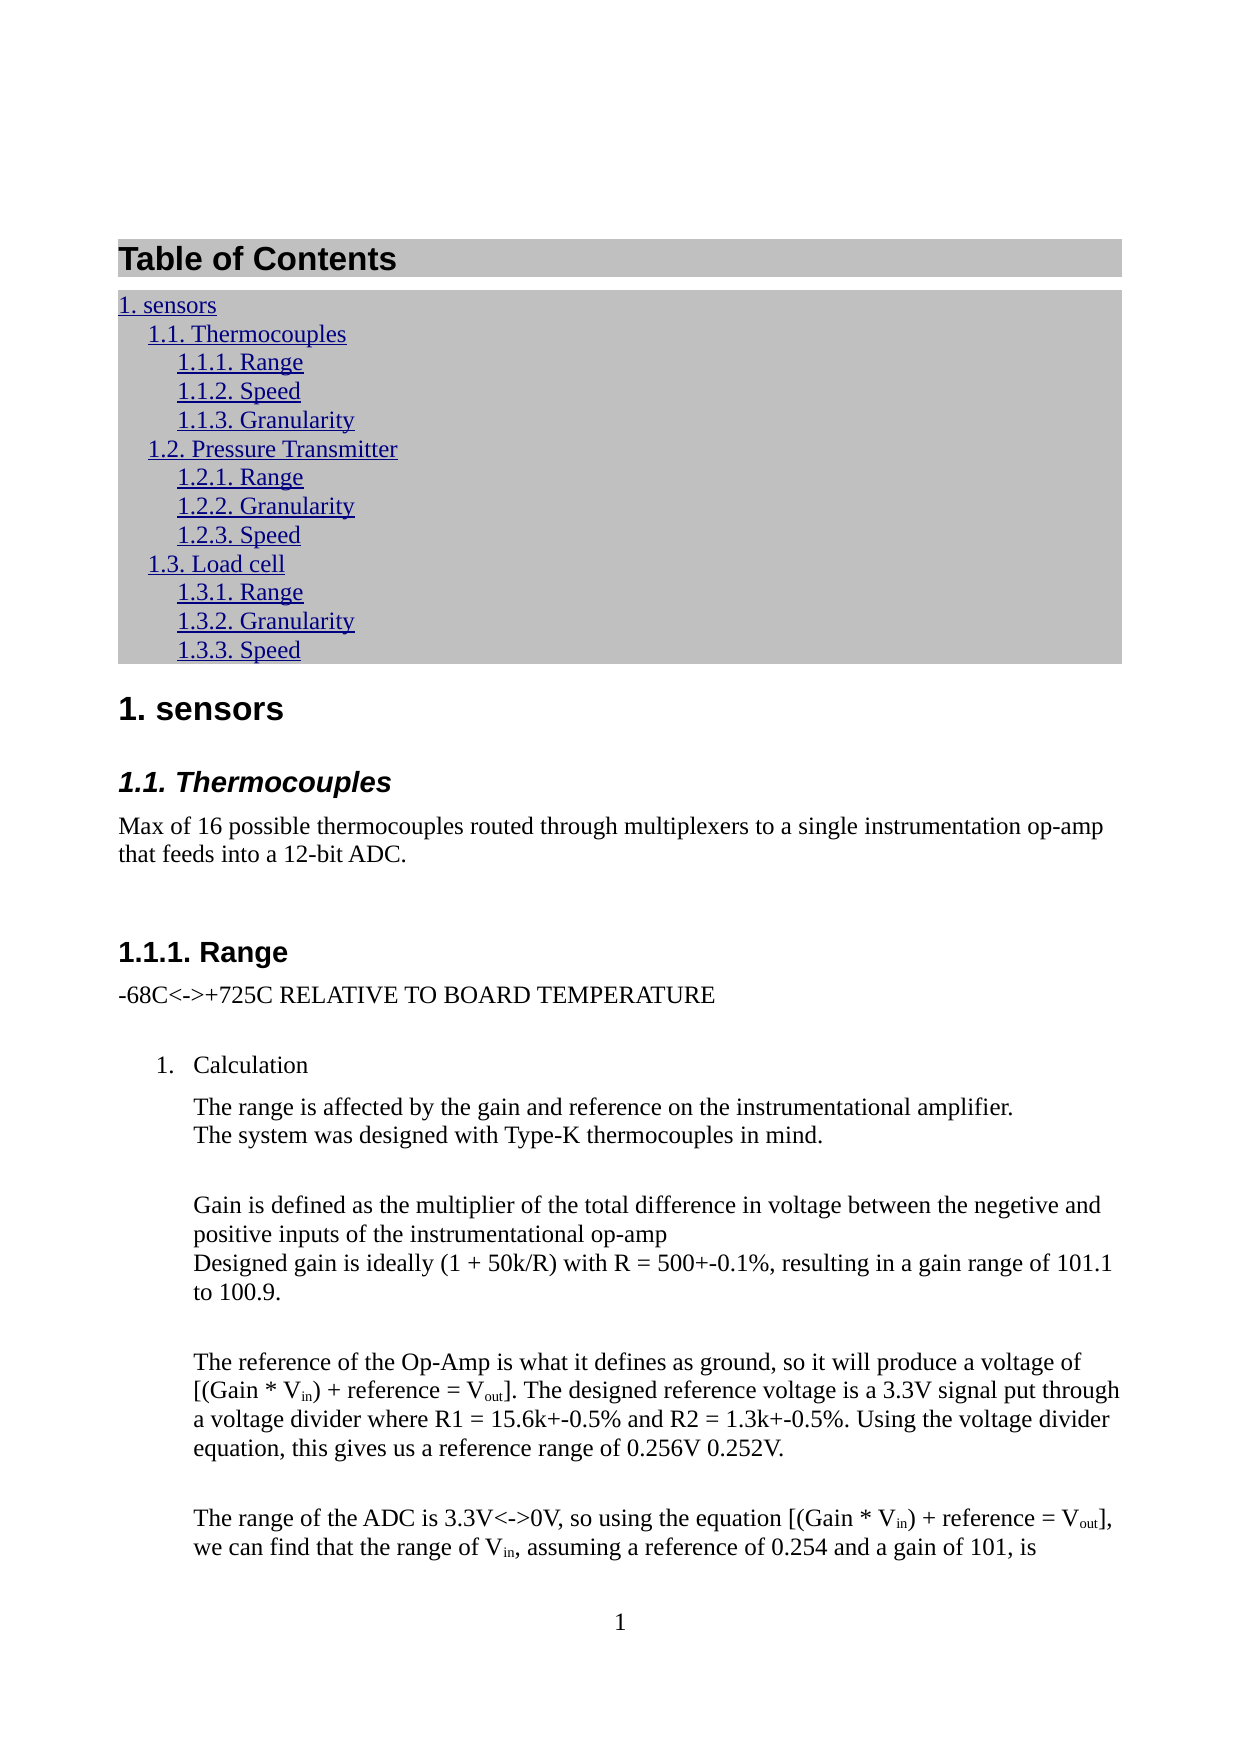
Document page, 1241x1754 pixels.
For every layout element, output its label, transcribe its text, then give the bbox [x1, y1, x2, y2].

text 1.1.3. Granularity [177, 405, 1122, 434]
text 1.2. Pressure Transmitter [148, 434, 1122, 462]
subtitle Thermocouples [118, 765, 1122, 798]
text 1.3.2. Granularity [177, 606, 1122, 635]
subtitle Table of Contents [118, 239, 1122, 277]
text 1.1.1. Range [177, 347, 1122, 376]
text 1.3.3. Speed [177, 635, 1122, 664]
list The reference of the Op-Amp is what it defines as ground, so it will produce a voltage of [(Gain * Vin) + reference = Vout]. The designed reference voltage is a 3.3V signal put through a voltage divider where R1 = 15.6k+-0.5% and R2 = 1.3k+-0.5%. Using the voltage divider equation, this gives us a reference range of 0.256V 0.252V. [156, 1347, 1122, 1491]
list The range of the ADC is 3.3V<->0V, so using the equation [(Gain * Vin) + reference = Vout], we can find that the range of Vin, assuming a reference of 0.254 and a gain of 101, is [156, 1503, 1122, 1561]
text 1.3.1. Range [177, 577, 1122, 606]
text 1.2.3. Speed [177, 520, 1122, 549]
text 1.3. Load cell [148, 549, 1122, 577]
text 1.2.2. Granularity [177, 491, 1122, 520]
text 1. sensors [118, 290, 1122, 319]
text 1.2.1. Range [177, 462, 1122, 491]
text 1.1. Thermocouples [148, 319, 1122, 347]
subtitle lain@NAVI [118, 118, 1122, 166]
subtitle sensors [118, 689, 1122, 727]
text Max of 16 possible thermocouples routed through multiplexers to a single instrumentation op-amp that feeds into a 12-bit ADC. [118, 811, 1122, 897]
text 1.1.2. Speed [177, 376, 1122, 405]
list The range is affected by the gain and reference on the instrumentational amplifier. The system was designed with Type-K thermocouples in mind. [156, 1092, 1122, 1178]
list Gain is defined as the multiplier of the total difference in voltage between the negetive and positive inputs of the instrumentational op-amp Designed gain is ideally (1 + 50k/R) with R = 500+-0.1%, resulting in a gain range of 101.1 to 100.9. [156, 1191, 1122, 1334]
list Calculation [156, 1051, 1122, 1079]
subtitle Range [118, 934, 1122, 968]
text -68C<->+725C RELATIVE TO BOARD TEMPERATURE [118, 981, 1122, 1038]
